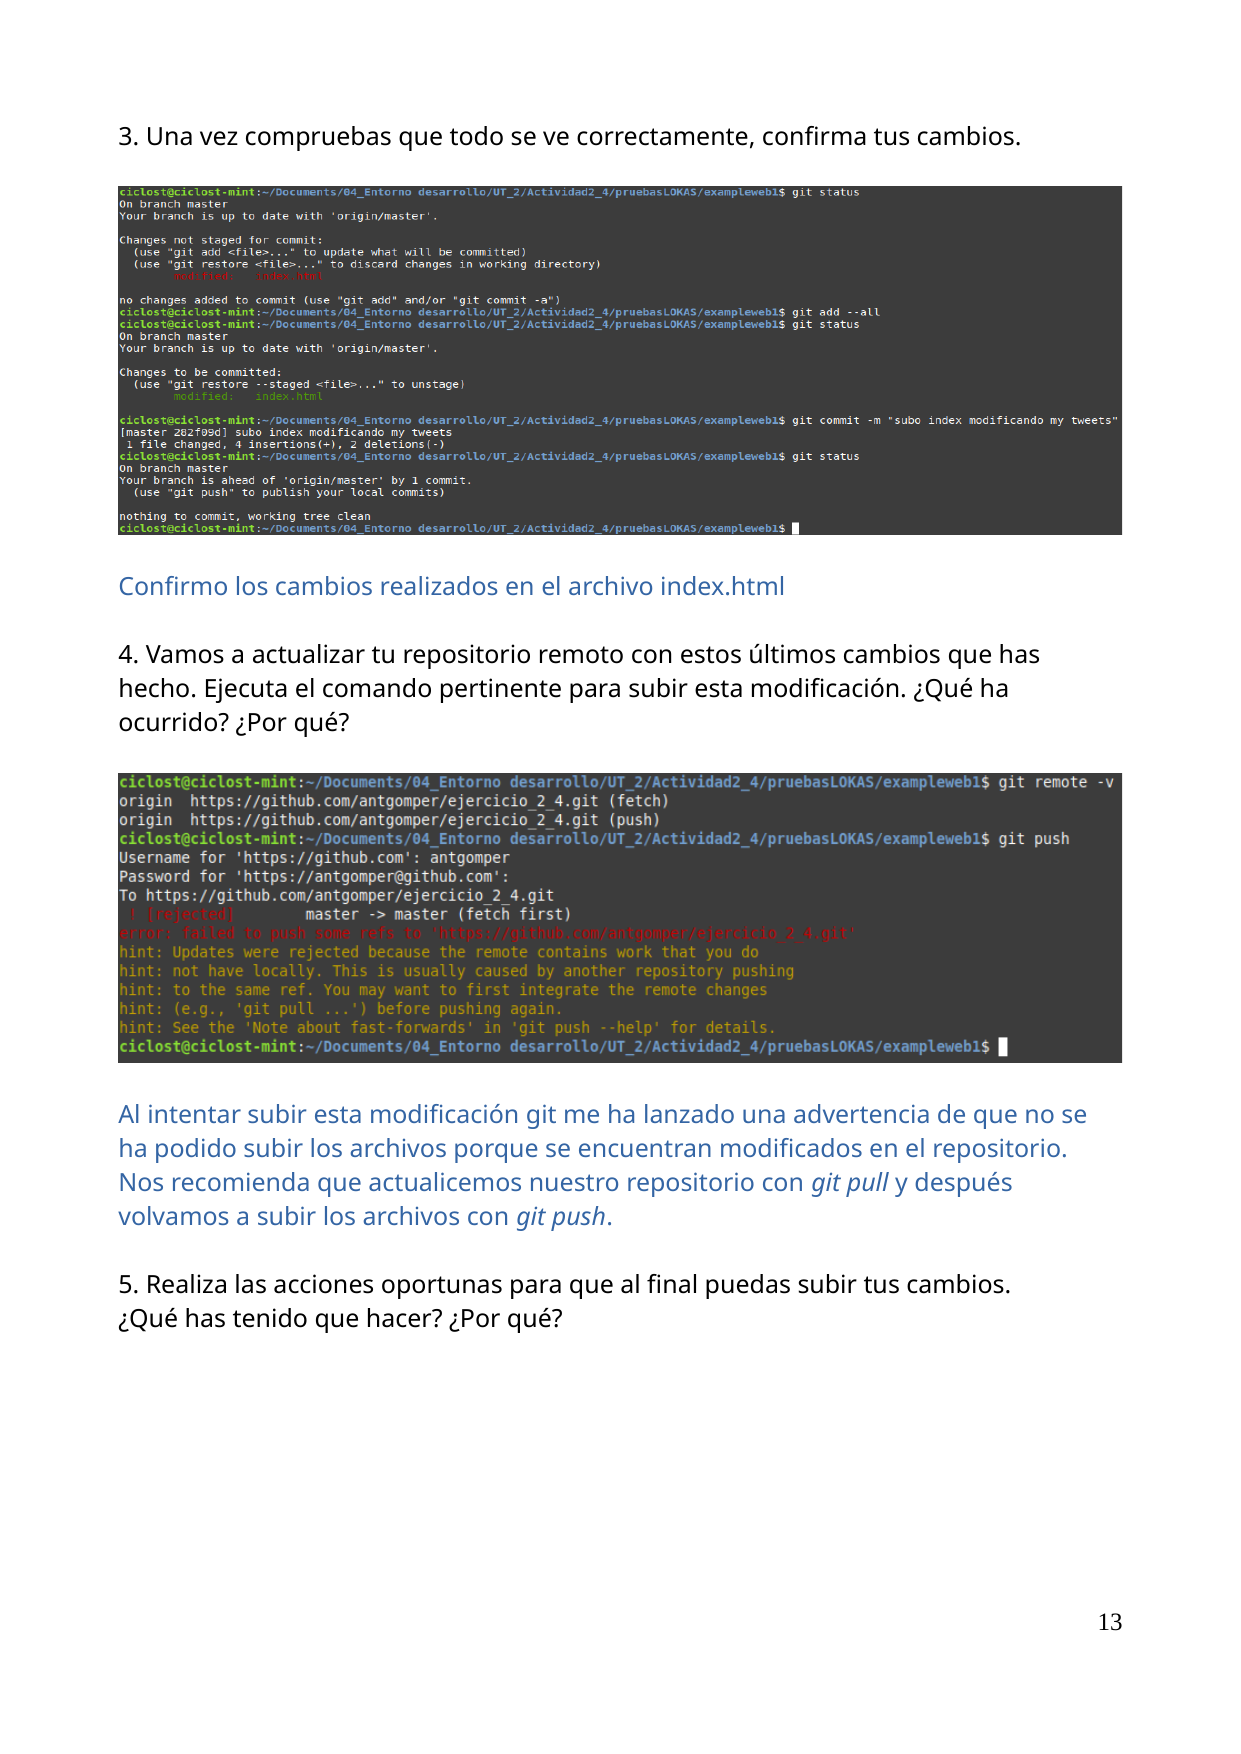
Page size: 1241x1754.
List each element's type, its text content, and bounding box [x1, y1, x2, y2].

picture [118, 186, 1123, 535]
text 3. Una vez compruebas que todo se ve correctamente, confirma tus cambios. [118, 118, 1122, 152]
text Al intentar subir esta modificación git me ha lanzado una advertencia de que no se ha podido subir los archivos porque se encuentran modificados en el repositorio. [118, 1097, 1122, 1165]
text Nos recomienda que actualicemos nuestro repositorio con git pull y después volvamos a subir los archivos con git push. [118, 1165, 1122, 1233]
text 4. Vamos a actualizar tu repositorio remoto con estos últimos cambios que has hecho. Ejecuta el comando pertinente para subir esta modificación. ¿Qué ha ocurrido? ¿Por qué? [118, 637, 1122, 739]
text Confirmo los cambios realizados en el archivo index.html [118, 569, 1122, 603]
text ¿Qué has tenido que hacer? ¿Por qué? [118, 1301, 1122, 1335]
picture [118, 773, 1123, 1063]
text 5. Realiza las acciones oportunas para que al final puedas subir tus cambios. [118, 1267, 1122, 1301]
